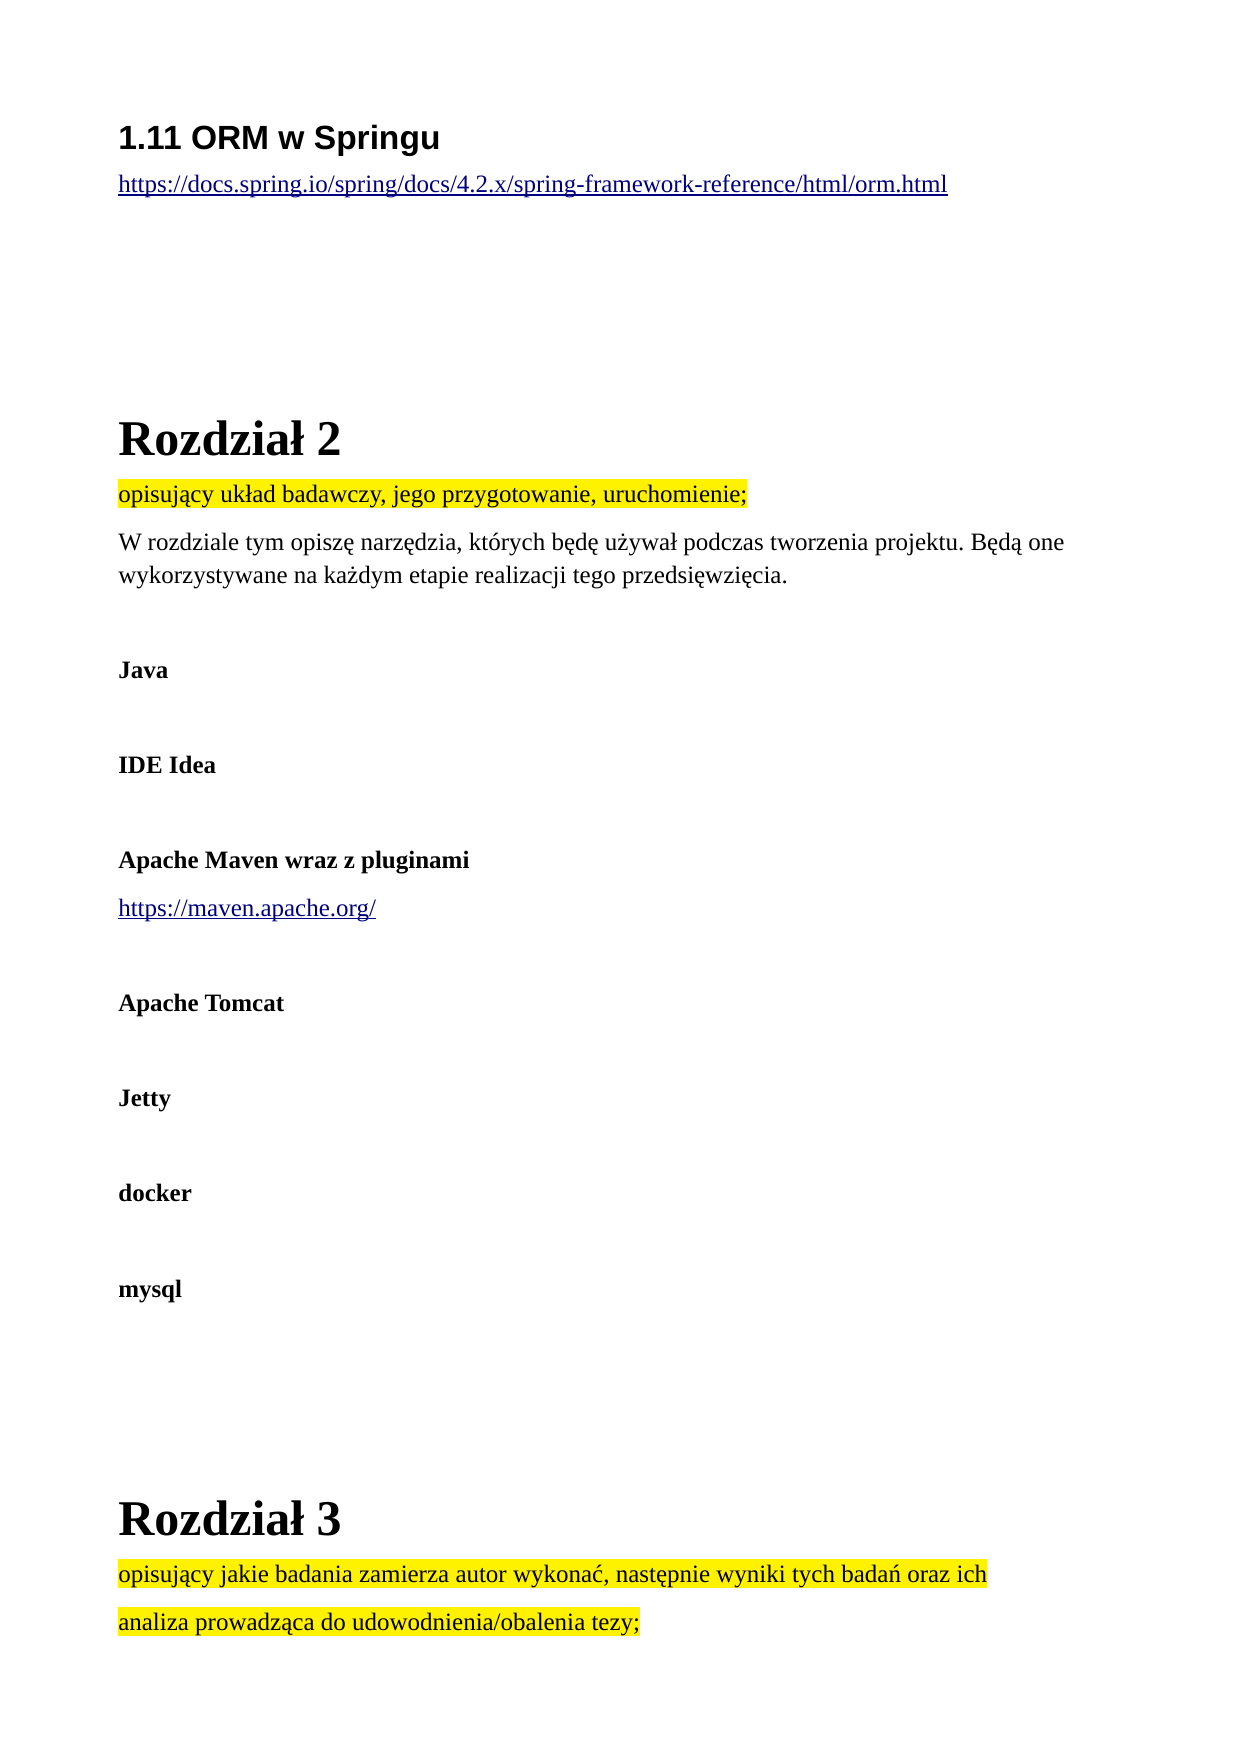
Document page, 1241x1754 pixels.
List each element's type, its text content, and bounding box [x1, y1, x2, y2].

subtitle Rozdział 3 [118, 1489, 1122, 1547]
text Apache Tomcat [118, 988, 1122, 1017]
text Apache Maven wraz z pluginami [118, 845, 1122, 874]
subtitle 1.11 ORM w Springu [118, 118, 1122, 157]
text W rozdziale tym opiszę narzędzia, których będę używał podczas tworzenia projektu. Będą one wykorzystywane na każdym etapie realizacji tego przedsięwzięcia. [118, 527, 1122, 588]
text https://maven.apache.org/ [118, 893, 1122, 922]
text opisujący jakie badania zamierza autor wykonać, następnie wyniki tych badań oraz ich [118, 1559, 1122, 1588]
text mysql [118, 1274, 1122, 1302]
text Java [118, 655, 1122, 684]
text Jetty [118, 1083, 1122, 1112]
text opisujący układ badawczy, jego przygotowanie, uruchomienie; [118, 479, 1122, 508]
text https://docs.spring.io/spring/docs/4.2.x/spring-framework-reference/html/orm.html [118, 169, 1122, 198]
subtitle Rozdział 2 [118, 409, 1122, 467]
text docker [118, 1178, 1122, 1207]
text analiza prowadząca do udowodnienia/obalenia tezy; [118, 1607, 1122, 1636]
text IDE Idea [118, 750, 1122, 779]
